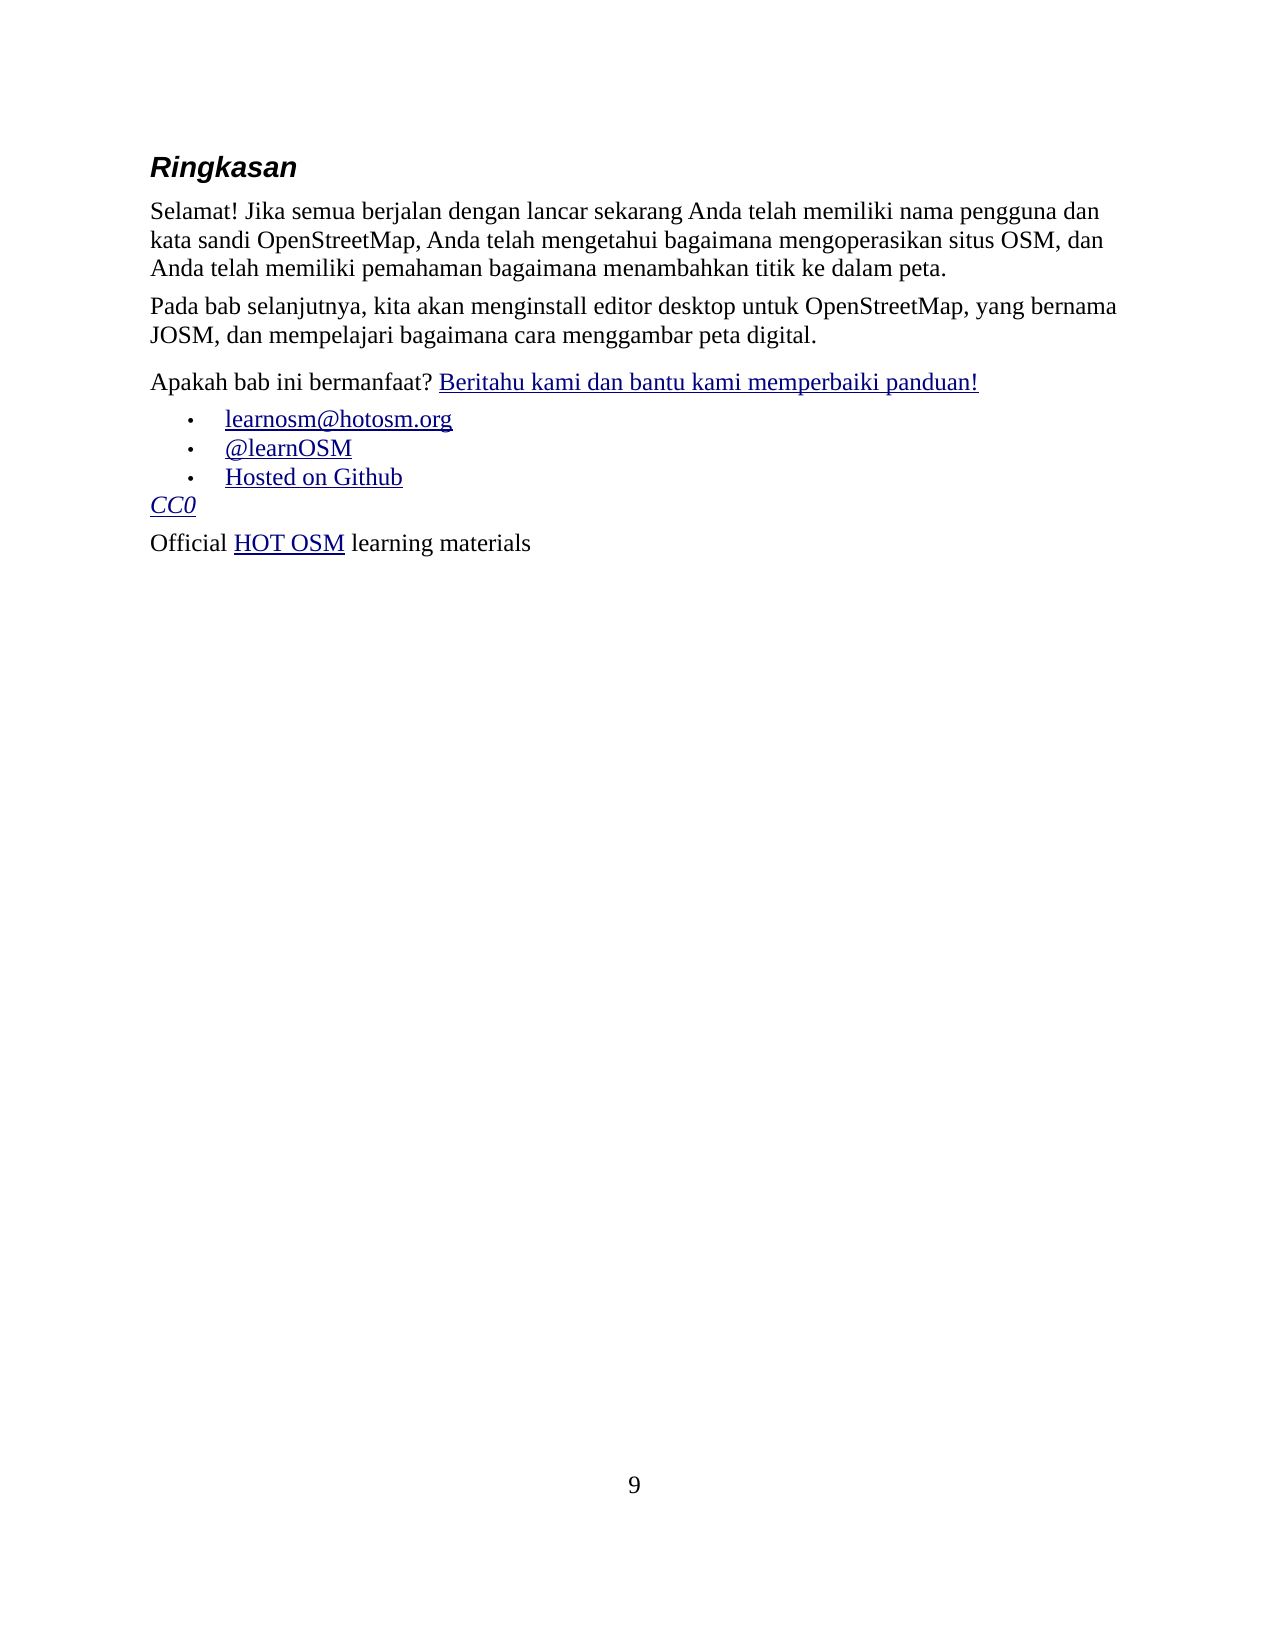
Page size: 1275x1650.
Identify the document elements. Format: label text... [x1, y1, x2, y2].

list @learnOSM [187, 433, 1125, 462]
list learnosm@hotosm.org [187, 404, 1125, 433]
subtitle Ringkasan [150, 150, 1125, 183]
list Hosted on Github [187, 462, 1125, 491]
text Pada bab selanjutnya, kita akan menginstall editor desktop untuk OpenStreetMap, yang bernama JOSM, dan mempelajari bagaimana cara menggambar peta digital. [150, 291, 1125, 349]
text Apakah bab ini bermanfaat? Beritahu kami dan bantu kami memperbaiki panduan! [150, 367, 1125, 395]
text Official HOT OSM learning materials [150, 528, 1125, 557]
text Selamat! Jika semua berjalan dengan lancar sekarang Anda telah memiliki nama pengguna dan kata sandi OpenStreetMap, Anda telah mengetahui bagaimana mengoperasikan situs OSM, dan Anda telah memiliki pemahaman bagaimana menambahkan titik ke dalam peta. [150, 196, 1125, 282]
text CC0 [150, 491, 1125, 519]
